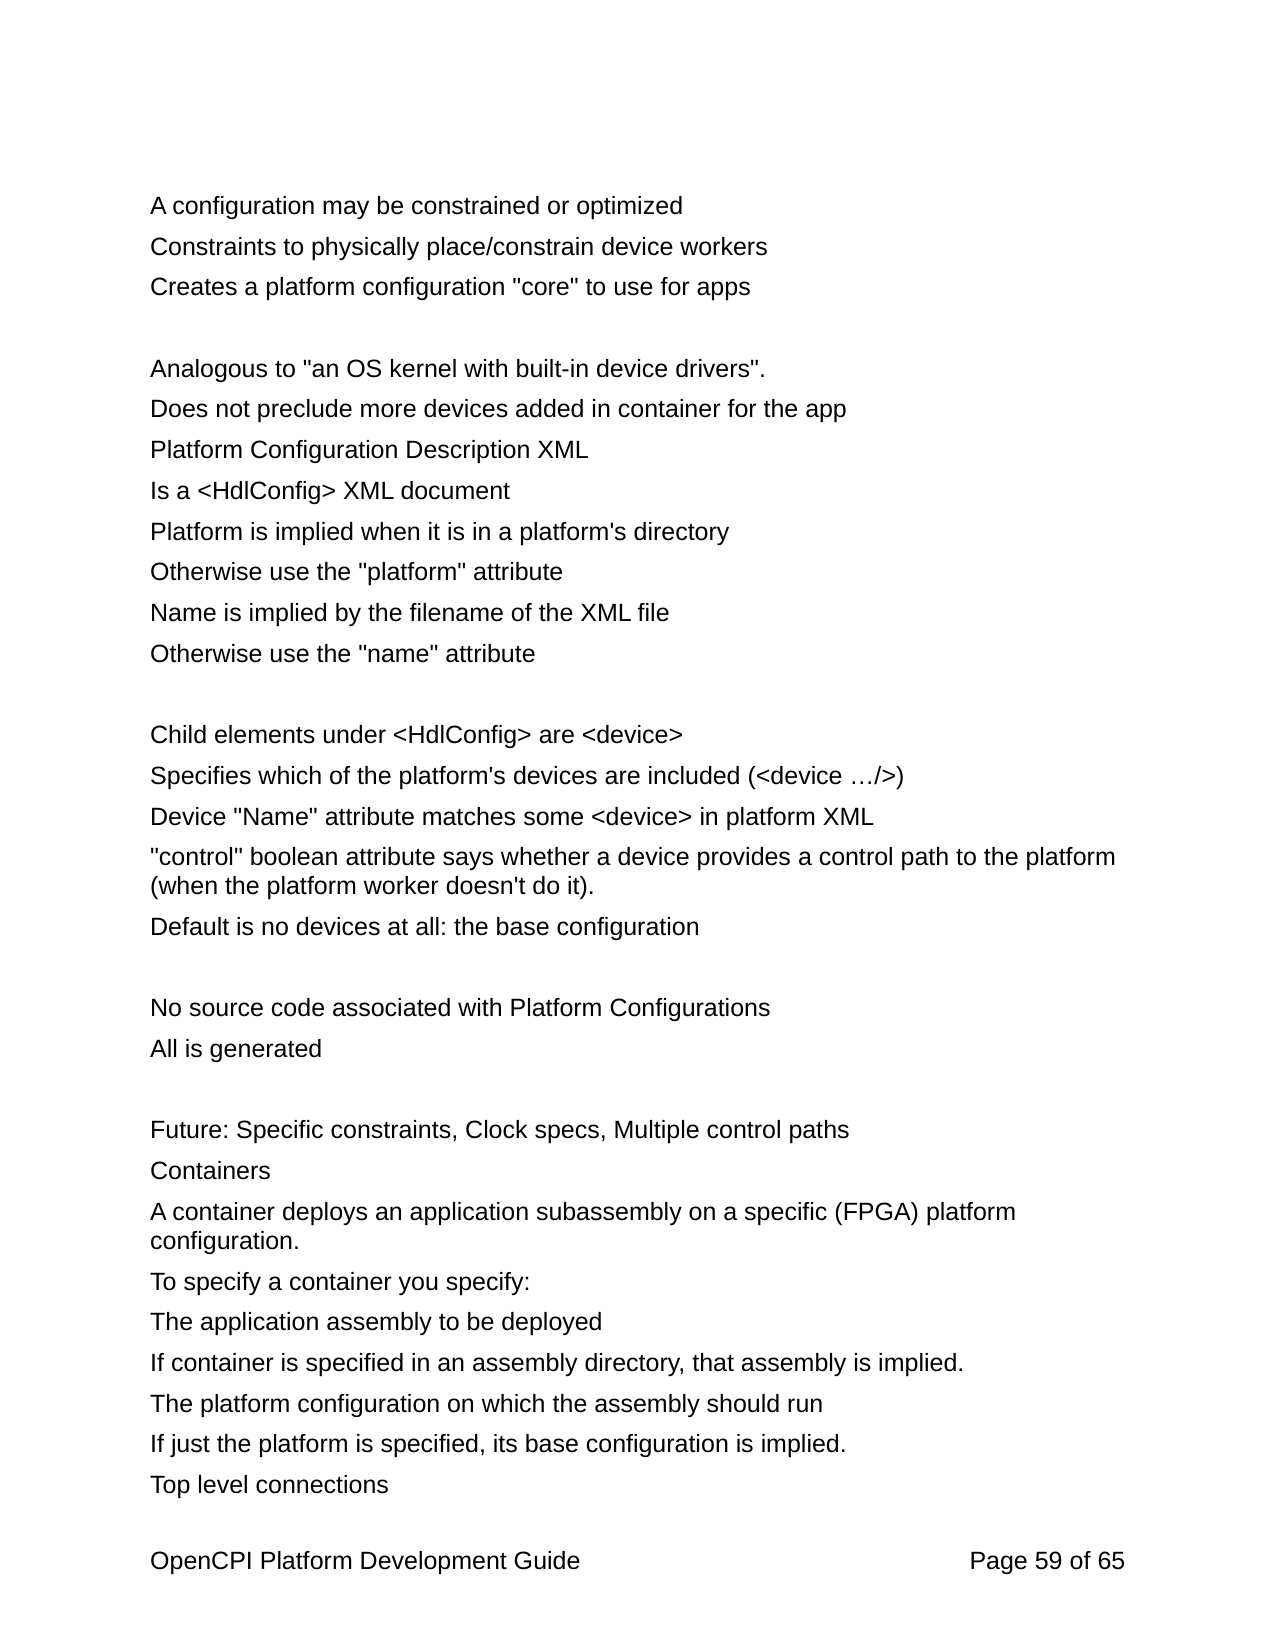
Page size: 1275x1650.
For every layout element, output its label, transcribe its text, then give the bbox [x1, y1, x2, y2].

text Containers [150, 1156, 1125, 1185]
text If container is specified in an assembly directory, that assembly is implied. [150, 1348, 1125, 1377]
text Name is implied by the filename of the XML file [150, 598, 1125, 627]
text No source code associated with Platform Configurations [150, 993, 1125, 1022]
text Default is no devices at all: the base configuration [150, 912, 1125, 941]
text Does not preclude more devices added in container for the app [150, 394, 1125, 423]
text Otherwise use the "platform" attribute [150, 557, 1125, 586]
text The application assembly to be deployed [150, 1307, 1125, 1336]
text Top level connections [150, 1470, 1125, 1499]
text A configuration may be constrained or optimized [150, 191, 1125, 219]
text A container deploys an application subassembly on a specific (FPGA) platform configuration. [150, 1197, 1125, 1254]
text The platform configuration on which the assembly should run [150, 1389, 1125, 1417]
text "control" boolean attribute says whether a device provides a control path to the platform (when the platform worker doesn't do it). [150, 842, 1125, 900]
text Platform is implied when it is in a platform's directory [150, 517, 1125, 545]
text All is generated [150, 1034, 1125, 1063]
text Specifies which of the platform's devices are included (<device …/>) [150, 761, 1125, 790]
text Child elements under <HdlConfig> are <device> [150, 720, 1125, 749]
text To specify a container you specify: [150, 1266, 1125, 1295]
text Otherwise use the "name" attribute [150, 639, 1125, 667]
text Is a <HdlConfig> XML document [150, 476, 1125, 504]
text Constraints to physically place/constrain device workers [150, 231, 1125, 260]
text Device "Name" attribute matches some <device> in platform XML [150, 802, 1125, 830]
text Creates a platform configuration "core" to use for apps [150, 272, 1125, 301]
text Future: Specific constraints, Clock specs, Multiple control paths [150, 1116, 1125, 1144]
text Analogous to "an OS kernel with built-in device drivers". [150, 354, 1125, 382]
text Platform Configuration Description XML [150, 435, 1125, 464]
text If just the platform is specified, its base configuration is implied. [150, 1429, 1125, 1458]
